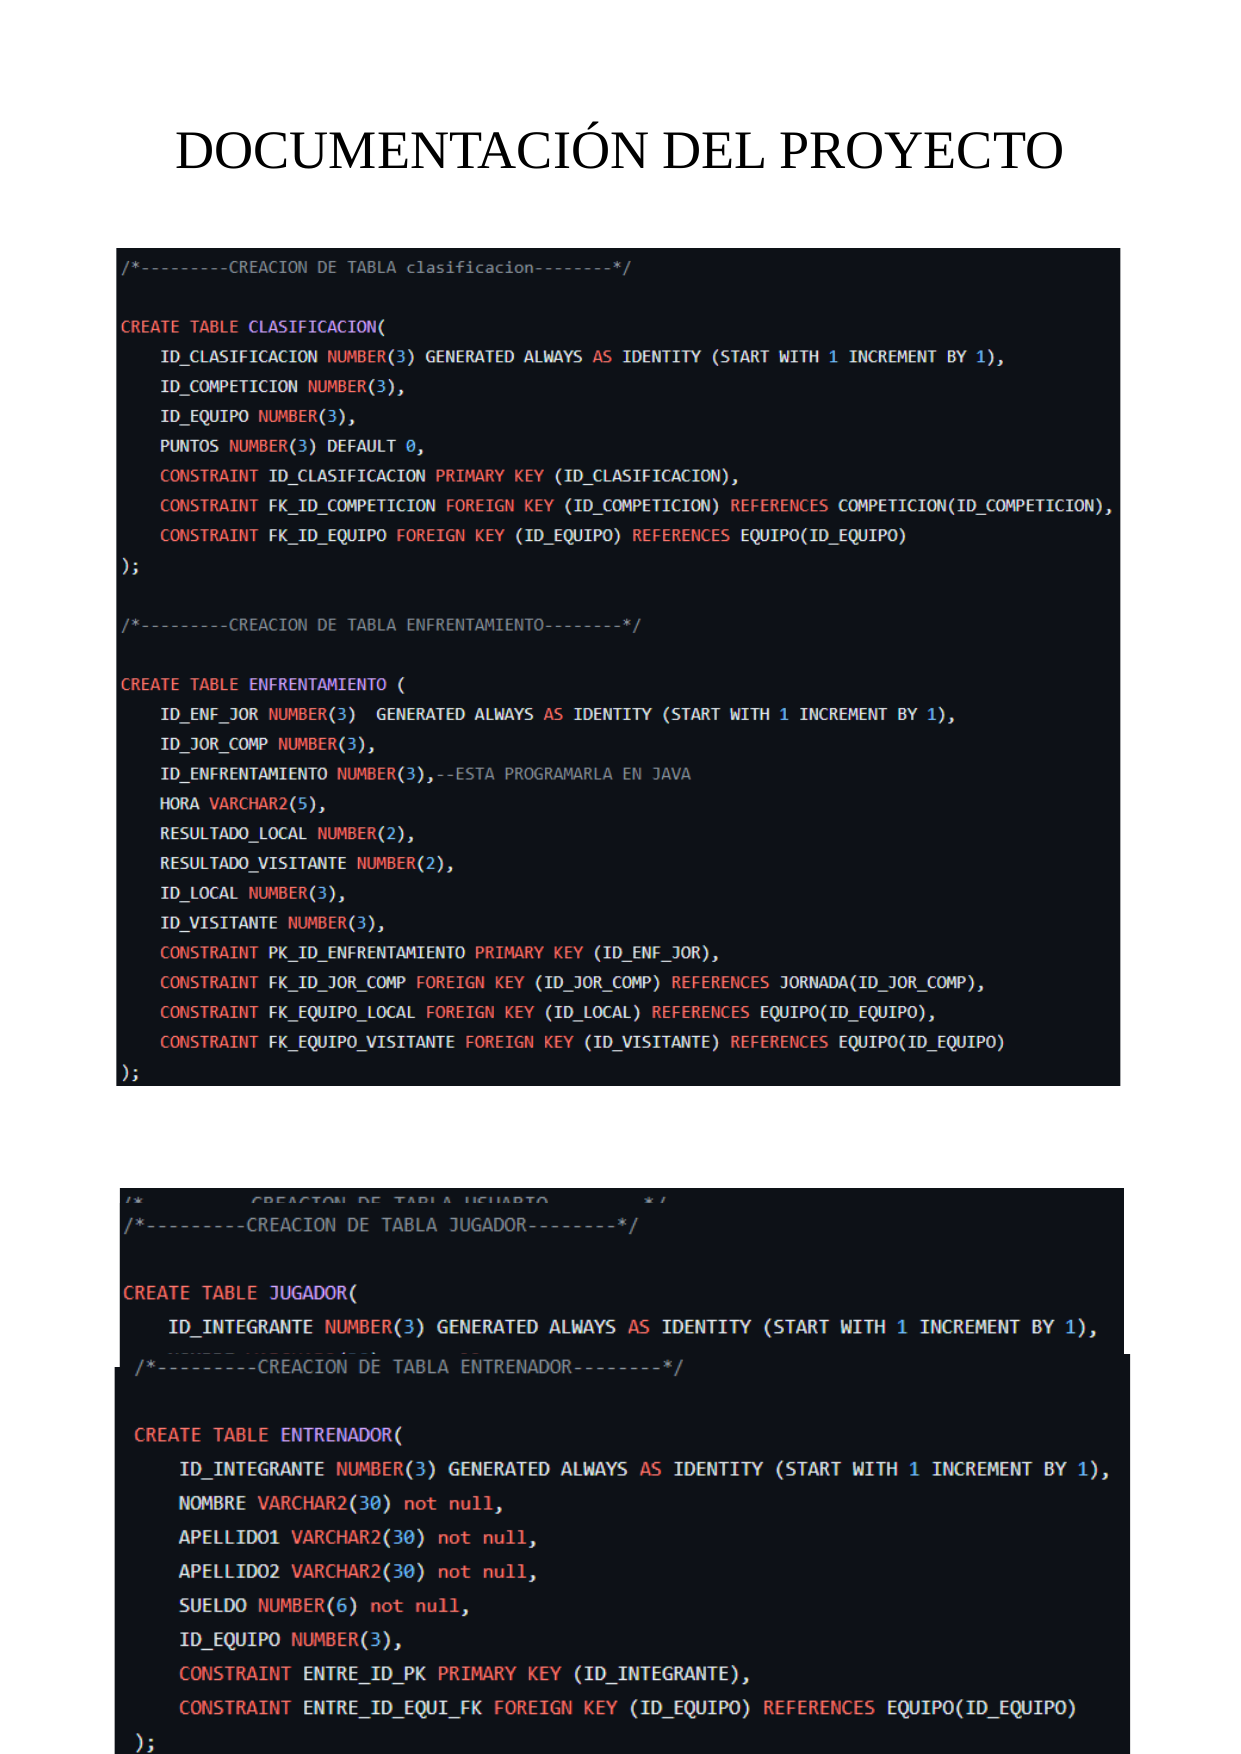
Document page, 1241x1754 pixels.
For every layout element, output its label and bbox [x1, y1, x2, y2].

picture [116, 248, 1121, 1086]
picture [114, 1188, 1130, 1754]
